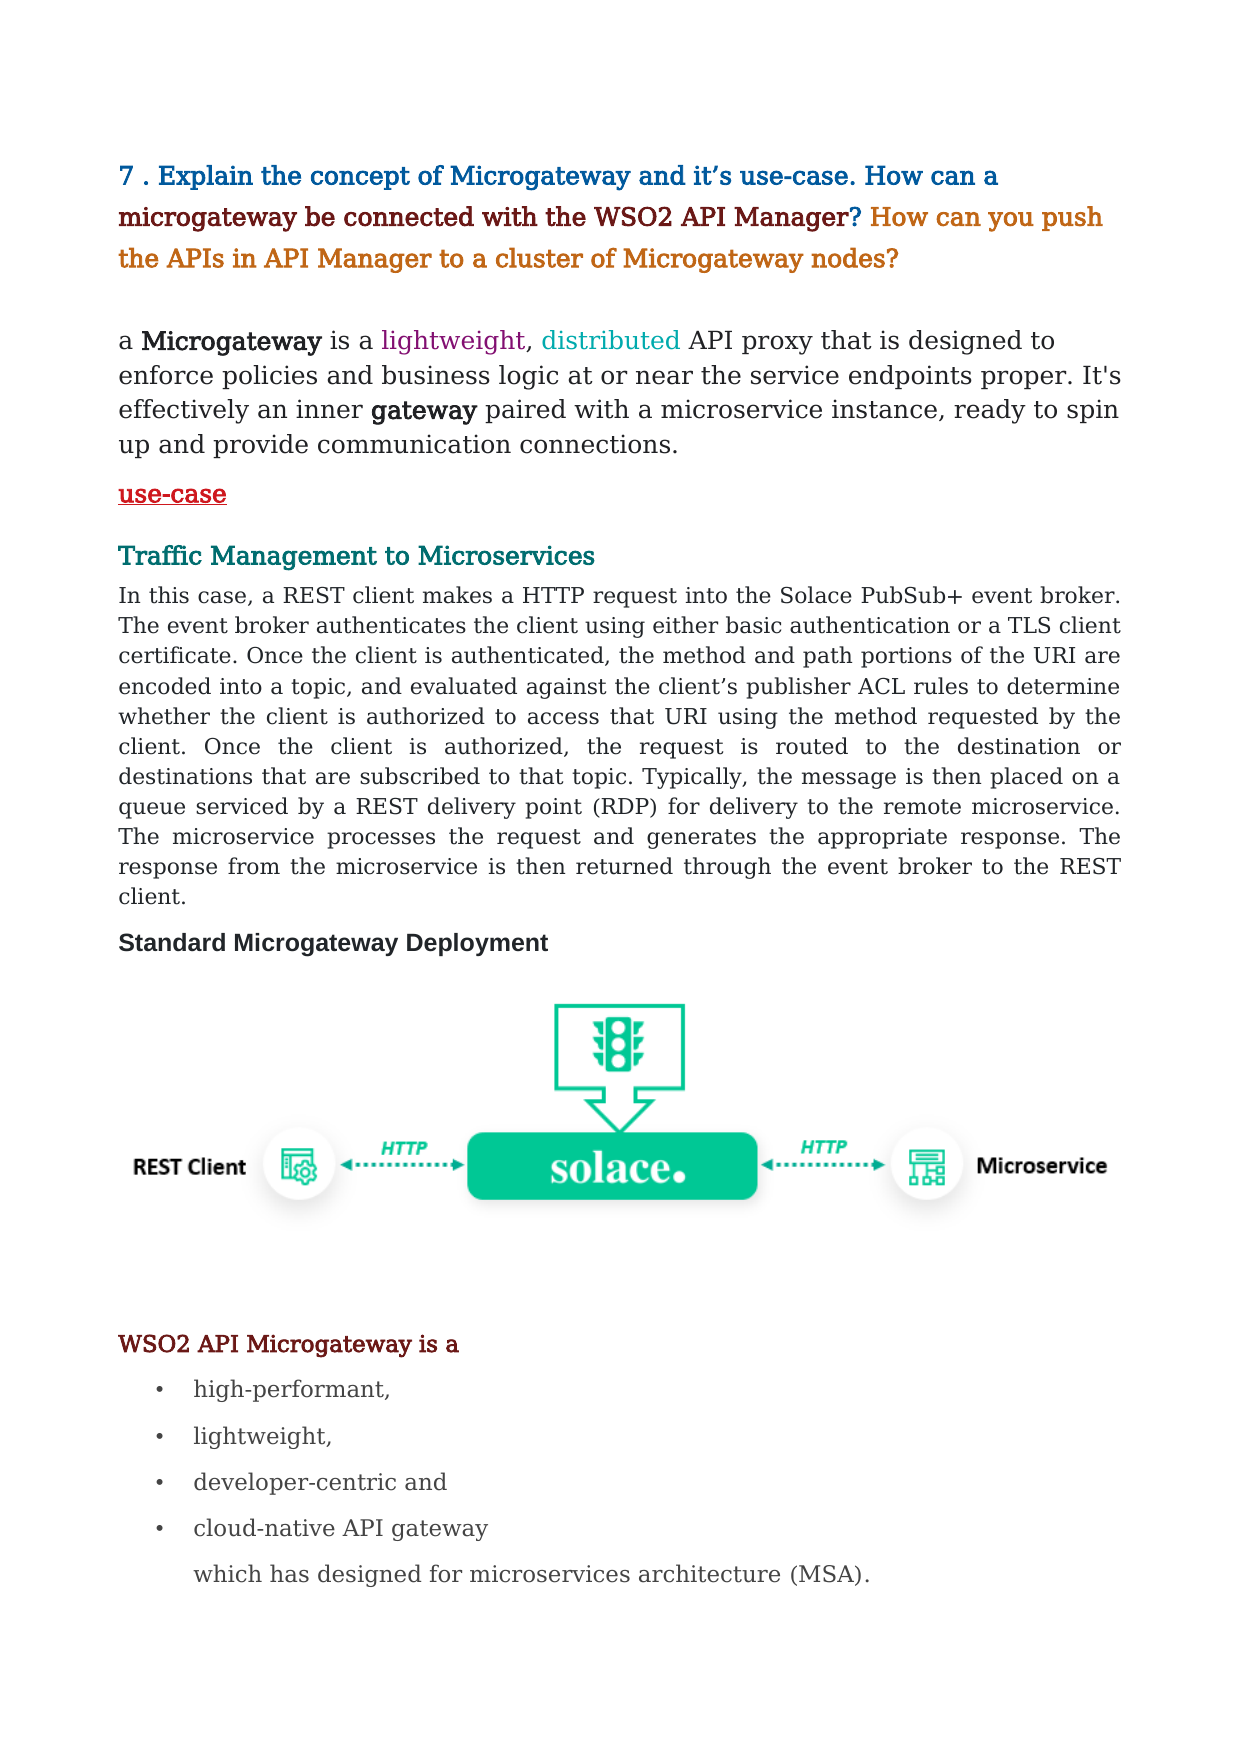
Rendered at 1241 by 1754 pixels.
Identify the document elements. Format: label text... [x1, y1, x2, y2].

list lightweight, [156, 1421, 1122, 1449]
text WSO2 API Microgateway is a [118, 1329, 1122, 1357]
list developer-centric and [156, 1468, 1122, 1495]
text use-case [118, 477, 1122, 507]
list which has designed for microservices architecture (MSA). [156, 1560, 1122, 1588]
text 7 . Explain the concept of Microgateway and it’s use-case. How can a microgateway be connected with the WSO2 API Manager? How can you push the APIs in API Manager to a cluster of Microgateway nodes? [118, 159, 1122, 272]
text Standard Microgateway Deployment [118, 928, 1122, 957]
list cloud-native API gateway [156, 1514, 1122, 1542]
picture [118, 975, 1123, 1245]
list high-performant, [156, 1375, 1122, 1403]
text a Microgateway is a lightweight, distributed API proxy that is designed to enforce policies and business logic at or near the service endpoints proper. It's effectively an inner gateway paired with a microservice instance, ready to spin up and provide communication connections. [118, 325, 1122, 458]
text In this case, a REST client makes a HTTP request into the Solace PubSub+ event broker. The event broker authenticates the client using either basic authentication or a TLS client certificate. Once the client is authenticated, the method and path portions of the URI are encoded into a topic, and evaluated against the client’s publisher ACL rules to determine whether the client is authorized to access that URI using the method requested by the client. Once the client is authorized, the request is routed to the destination or destinations that are subscribed to that topic. Typically, the message is then placed on a queue serviced by a REST delivery point (RDP) for delivery to the remote microservice. The microservice processes the request and generates the appropriate response. The response from the microservice is then returned through the event broker to the REST client. [118, 582, 1122, 909]
subtitle Traffic Management to Microservices [118, 539, 1122, 569]
